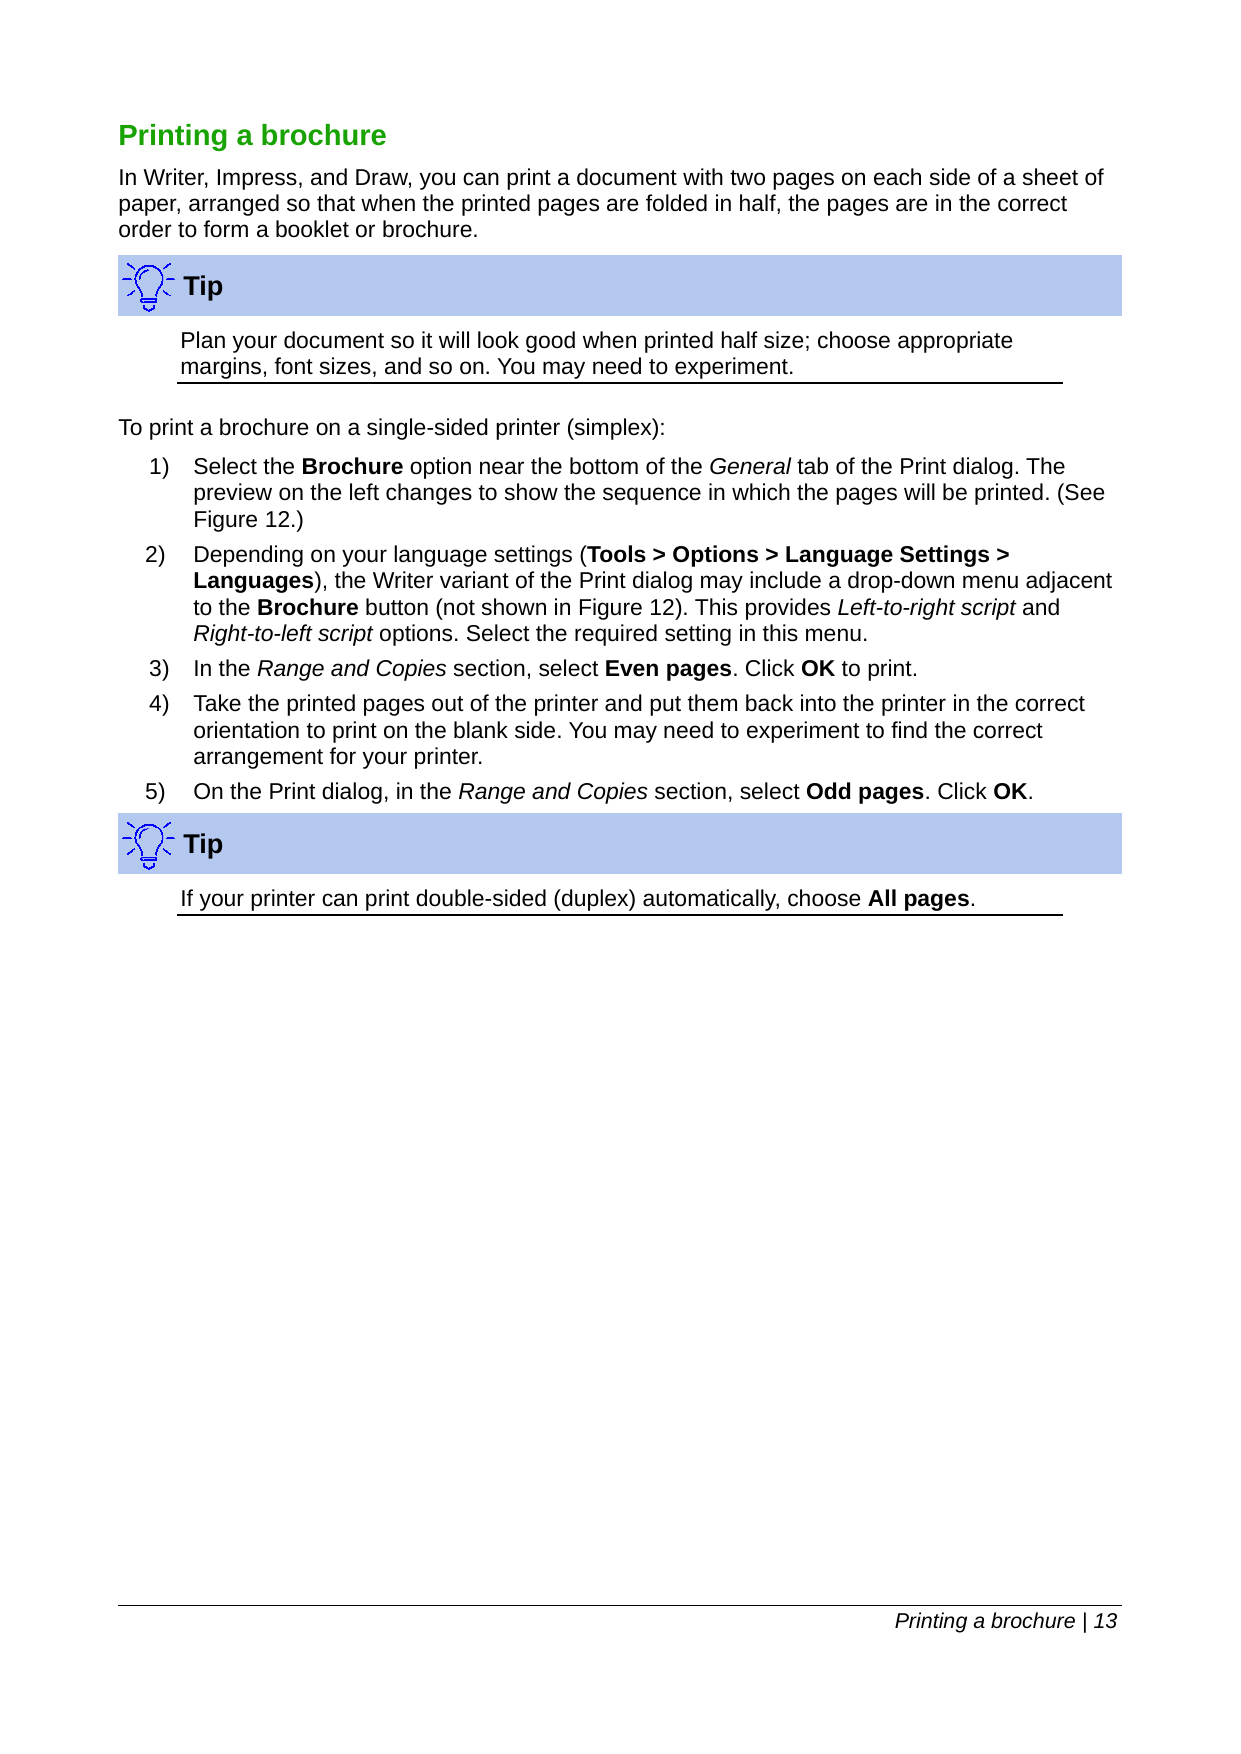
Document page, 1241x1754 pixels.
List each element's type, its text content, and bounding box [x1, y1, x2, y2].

picture [119, 814, 179, 874]
list On the Print dialog, in the Range and Copies section, select Odd pages. Click OK. [165, 778, 1122, 804]
subtitle Printing a brochure [118, 118, 1122, 152]
list In the Range and Copies section, select Even pages. Click OK to print. [169, 655, 1122, 681]
list Select the Brochure option near the bottom of the General tab of the Print dialog. The preview on the left changes to show the sequence in which the pages will be printed. (See Figure 12.) [169, 453, 1122, 532]
text If your printer can print double-sided (duplex) automatically, choose All pages. [177, 882, 1063, 914]
text In Writer, Impress, and Draw, you can print a document with two pages on each side of a sheet of paper, arranged so that when the printed pages are folded in half, the pages are in the correct order to form a booklet or brochure. [118, 163, 1122, 242]
list Take the printed pages out of the printer and put them back into the printer in the correct orientation to print on the blank side. You may need to experiment to find the correct arrangement for your printer. [169, 690, 1122, 769]
subtitle Tip [179, 255, 1122, 316]
text Plan your document so it will look good when printed half size; choose appropriate margins, font sizes, and so on. You may need to experiment. [177, 324, 1063, 382]
picture [119, 255, 179, 316]
list Depending on your language settings (Tools > Options > Language Settings > Languages), the Writer variant of the Print dialog may include a drop-down menu adjacent to the Brochure button (not shown in Figure 12). This provides Left-to-right script and Right-to-left script options. Select the required setting in this menu. [165, 541, 1122, 646]
list To print a brochure on a single-sided printer (simplex): [118, 414, 1122, 440]
subtitle Tip [118, 813, 1122, 874]
